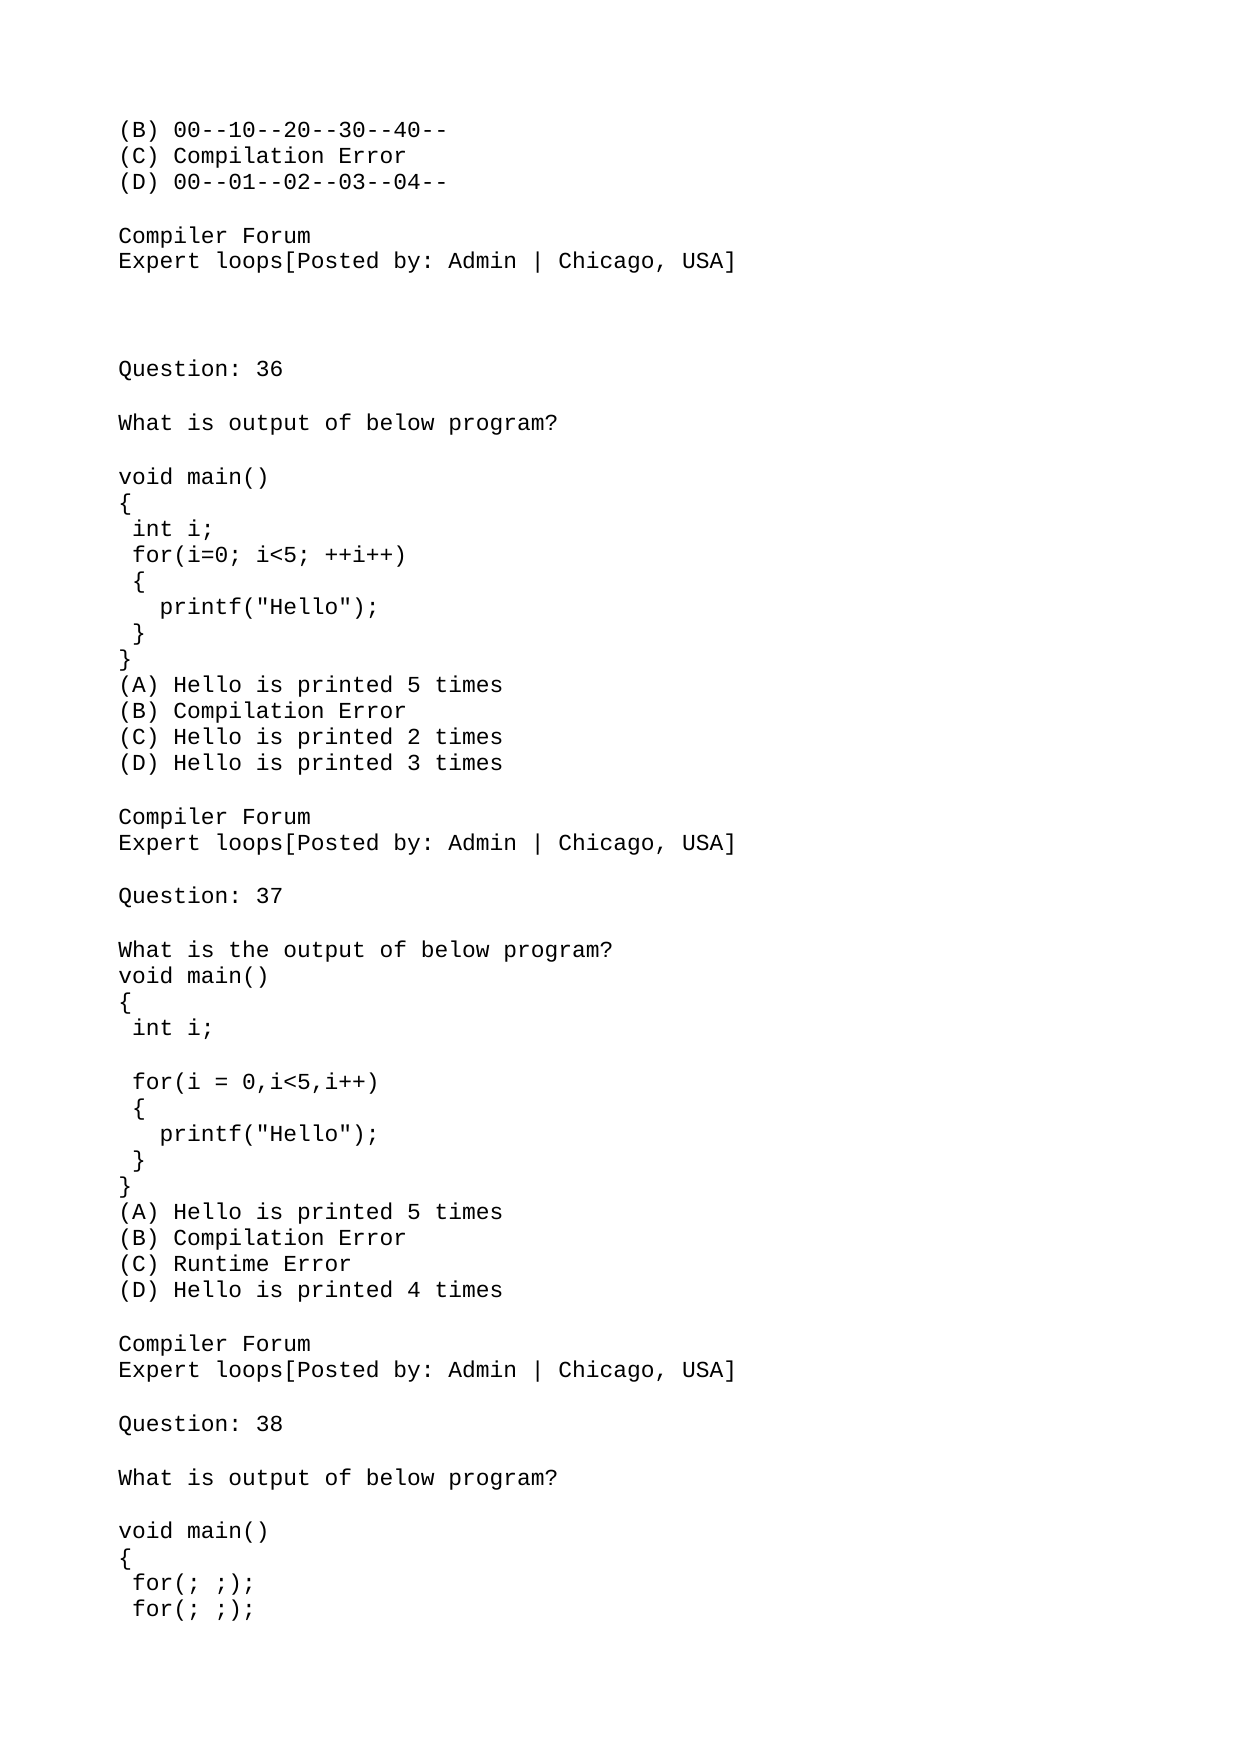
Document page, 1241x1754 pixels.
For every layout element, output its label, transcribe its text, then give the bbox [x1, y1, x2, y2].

text Expert loops[Posted by: Admin | Chicago, USA] [118, 831, 1122, 857]
text (A) Hello is printed 5 times [118, 1200, 1122, 1226]
text void main() [118, 965, 1122, 991]
text int i; [118, 518, 1122, 543]
text (D) Hello is printed 3 times [118, 751, 1122, 777]
text { [118, 569, 1122, 595]
text (C) Compilation Error [118, 144, 1122, 170]
text (B) Compilation Error [118, 1226, 1122, 1252]
text Expert loops[Posted by: Admin | Chicago, USA] [118, 1358, 1122, 1384]
text for(; ;); [118, 1572, 1122, 1598]
text for(; ;); [118, 1598, 1122, 1624]
text (B) Compilation Error [118, 699, 1122, 725]
text { [118, 991, 1122, 1017]
text What is the output of below program? [118, 939, 1122, 965]
text void main() [118, 466, 1122, 492]
text int i; [118, 1017, 1122, 1043]
text printf("Hello"); [118, 595, 1122, 621]
text Compiler Forum [118, 1332, 1122, 1358]
text (C) Hello is printed 2 times [118, 725, 1122, 751]
text { [118, 1097, 1122, 1122]
text What is output of below program? [118, 1466, 1122, 1492]
text for(i=0; i<5; ++i++) [118, 543, 1122, 569]
text Question: 36 [118, 358, 1122, 384]
text (B) 00--10--20--30--40-- [118, 118, 1122, 144]
text } [118, 621, 1122, 647]
text Compiler Forum [118, 805, 1122, 831]
text printf("Hello"); [118, 1122, 1122, 1148]
text } [118, 1174, 1122, 1200]
text (D) Hello is printed 4 times [118, 1278, 1122, 1304]
text void main() [118, 1520, 1122, 1546]
text What is output of below program? [118, 412, 1122, 438]
text } [118, 647, 1122, 673]
text { [118, 1546, 1122, 1572]
text Question: 38 [118, 1412, 1122, 1438]
text Question: 37 [118, 885, 1122, 911]
text } [118, 1148, 1122, 1174]
text Expert loops[Posted by: Admin | Chicago, USA] [118, 250, 1122, 276]
text (A) Hello is printed 5 times [118, 673, 1122, 699]
text for(i = 0,i<5,i++) [118, 1071, 1122, 1097]
text (D) 00--01--02--03--04-- [118, 170, 1122, 196]
text { [118, 492, 1122, 518]
text (C) Runtime Error [118, 1252, 1122, 1278]
text Compiler Forum [118, 224, 1122, 250]
